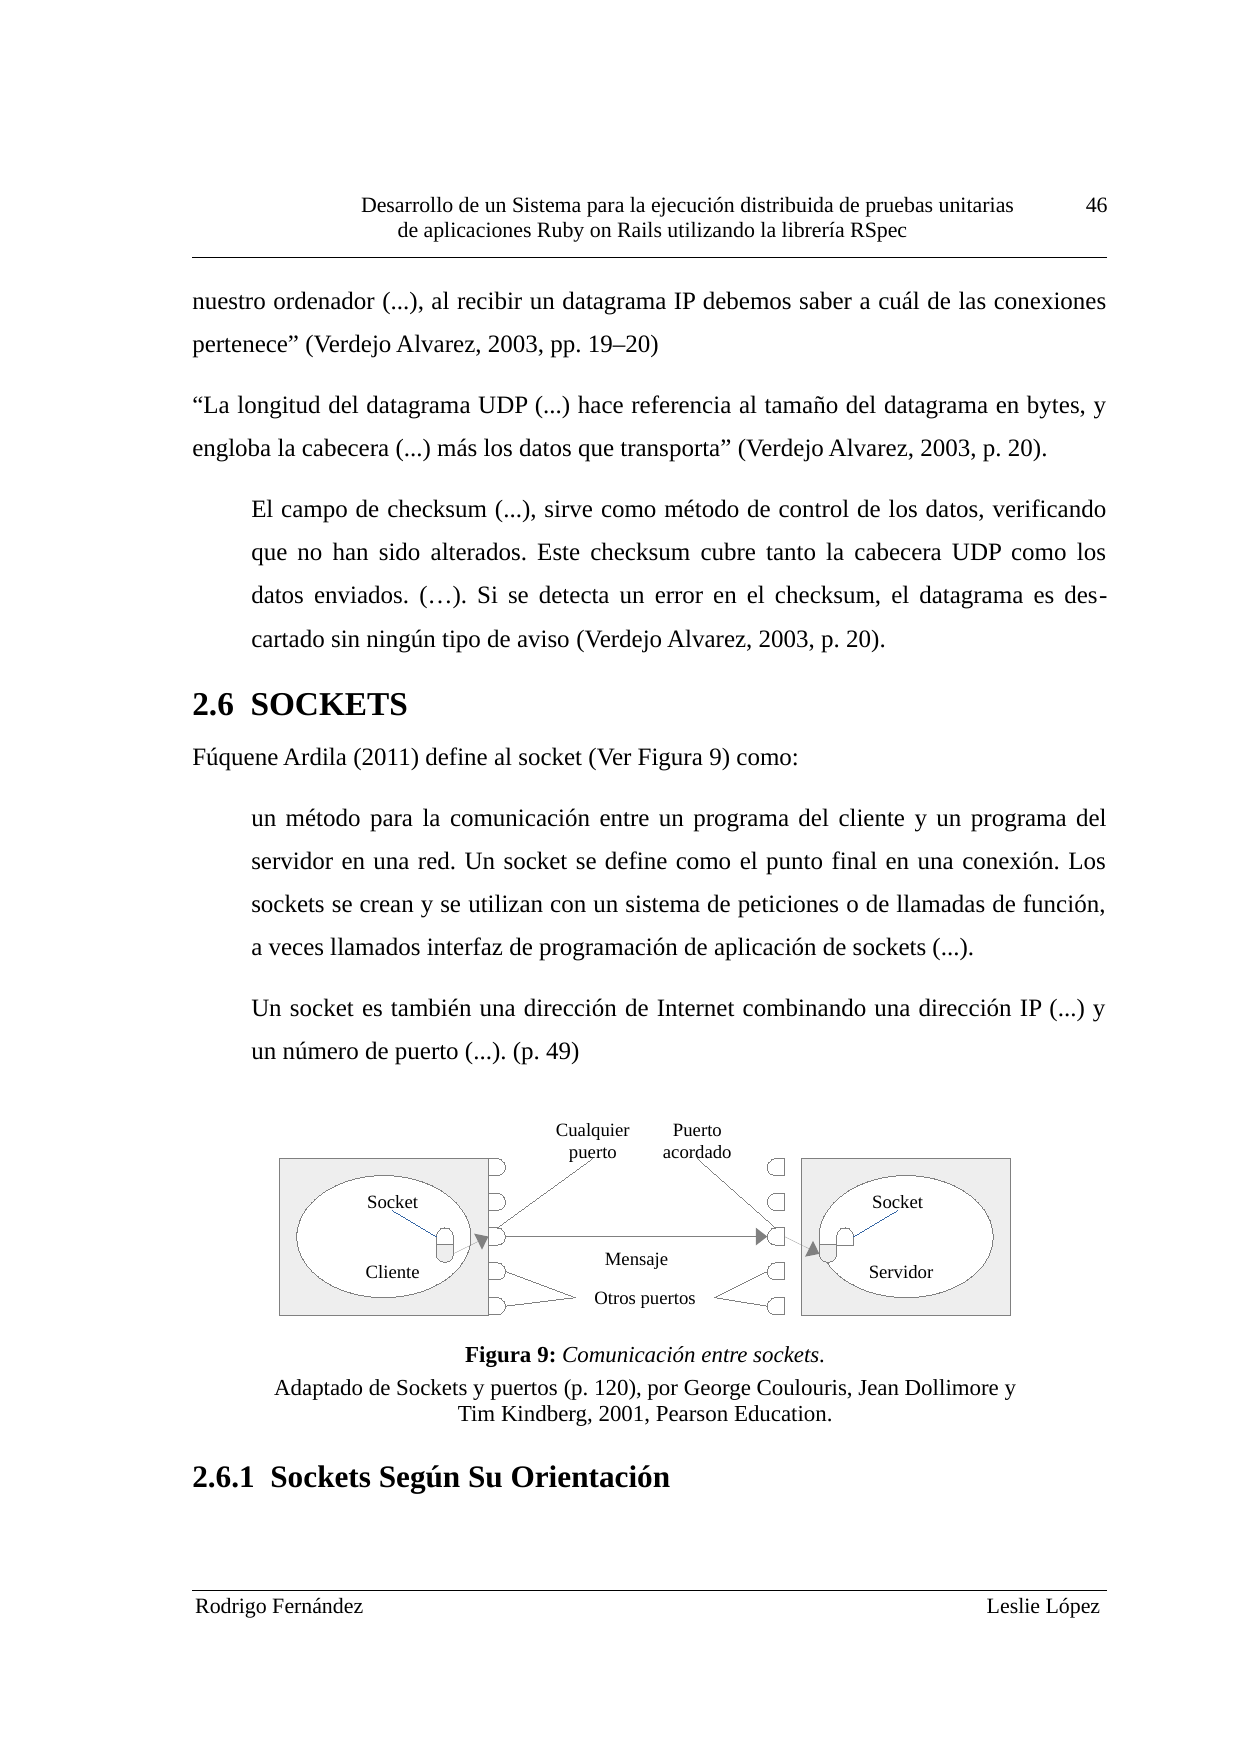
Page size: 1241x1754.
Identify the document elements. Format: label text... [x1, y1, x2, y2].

text Fúquene Ardila (2011)⁠ define al socket (Ver Figura 9) como: [192, 742, 1107, 771]
subtitle SOCkets [192, 684, 1107, 723]
text Adaptado de Sockets y puertos (p. 120), por George Coulouris, Jean Dollimore y Tim Kindberg, 2001, Pearson Education. [257, 1374, 1033, 1427]
text Figura 9: Comunicación entre sockets. [257, 1342, 1033, 1368]
text El campo de checksum (...), sirve como método de control de los datos, verificando que no han sido alterados. Este checksum cubre tanto la cabecera UDP como los datos enviados. (…). Si se detecta un error en el checksum, el datagrama es des­cartado sin ningún tipo de aviso (Verdejo Alvarez, 2003, p. 20)⁠. [251, 494, 1107, 652]
text nuestro ordenador (...), al recibir un datagrama IP debemos saber a cuál de las conexiones pertenece” (Verdejo Alvarez, 2003, pp. 19–20)⁠ [192, 286, 1107, 358]
subtitle Sockets según su orientación [192, 1459, 1107, 1494]
text “La longitud del datagrama UDP (...) hace referencia al tamaño del datagrama en bytes, y engloba la cabecera (...) más los datos que transporta” (Verdejo Alvarez, 2003, p. 20)⁠. [192, 390, 1107, 462]
text Un socket es también una dirección de Internet combinando una dirección IP (...) y un número de puerto (...). (p. 49) [251, 993, 1107, 1065]
text un método para la comunicación entre un programa del cliente y un programa del servidor en una red. Un socket se define como el punto final en una conexión. Los sockets se crean y se utilizan con un sistema de peticiones o de llamadas de función, a veces llamados interfaz de programación de aplicación de sockets (...). [251, 803, 1107, 961]
